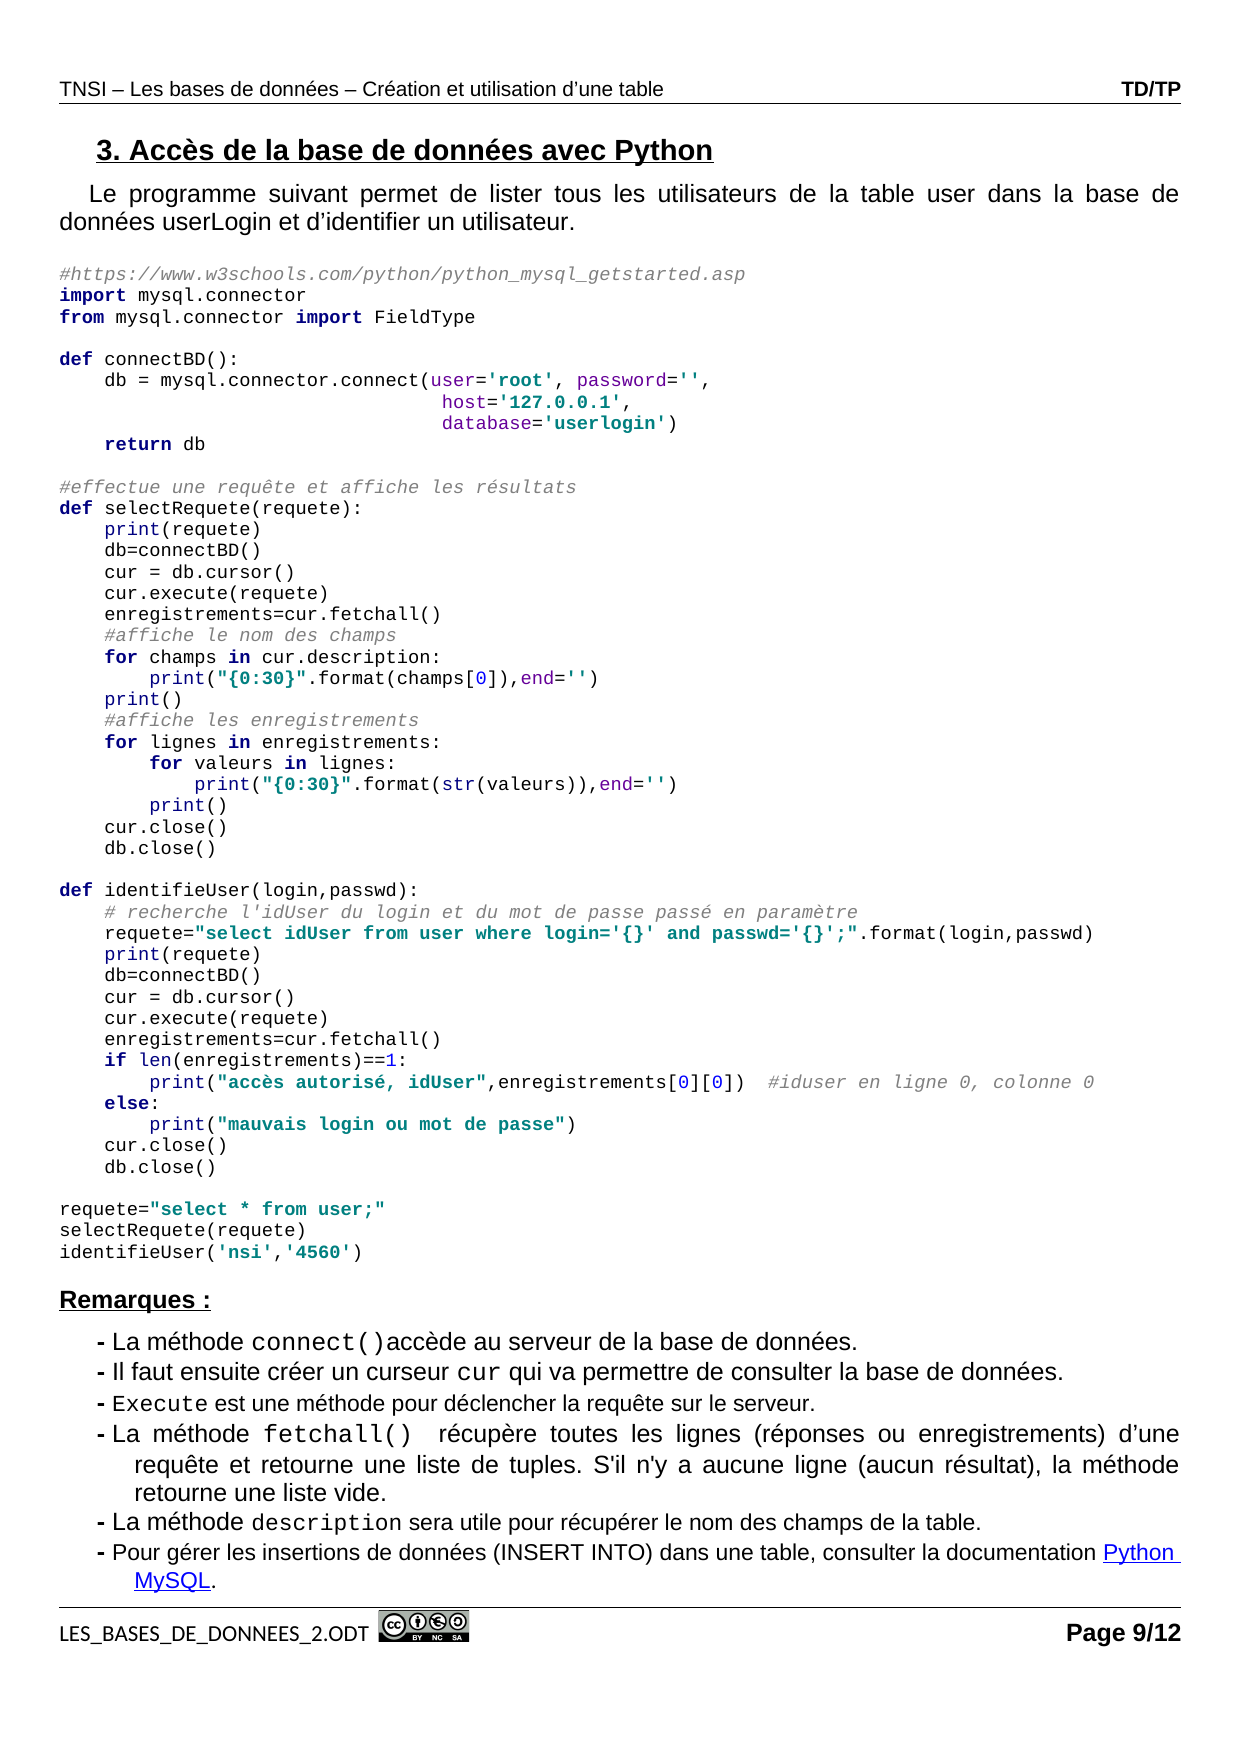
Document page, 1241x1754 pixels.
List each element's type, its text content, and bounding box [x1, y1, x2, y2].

text def identifieUser(login,passwd): # recherche l'idUser du login et du mot de passe passé en paramètre requete="select idUser from user where login='{}' and passwd='{}';".format(login,passwd) print(requete) db=connectBD() cur = db.cursor() cur.execute(requete) enregistrements=cur.fetchall() if len(enregistrements)==1: print("accès autorisé, idUser",enregistrements[0][0]) #iduser en ligne 0, colonne 0 else: print("mauvais login ou mot de passe") cur.close() db.close() requete="select * from user;" selectRequete(requete) identifieUser('nsi','4560') [59, 860, 1181, 1264]
text Remarques : [59, 1285, 1181, 1314]
picture [378, 1610, 470, 1642]
list Pour gérer les insertions de données (INSERT INTO) dans une table, consulter la documentation Python MySQL. [97, 1537, 1181, 1594]
list Il faut ensuite créer un curseur cur qui va permettre de consulter la base de données. [97, 1357, 1181, 1388]
list Accès de la base de données avec Python [96, 133, 1181, 166]
list Execute est une méthode pour déclencher la requête sur le serveur. [97, 1388, 1181, 1419]
text Le programme suivant permet de lister tous les utilisateurs de la table user dans la base de données userLogin et d’identifier un utilisateur. [59, 179, 1181, 236]
text #effectue une requête et affiche les résultats def selectRequete(requete): print(requete) db=connectBD() cur = db.cursor() cur.execute(requete) enregistrements=cur.fetchall() #affiche le nom des champs for champs in cur.description: print("{0:30}".format(champs[0]),end='') print() #affiche les enregistrements for lignes in enregistrements: for valeurs in lignes: print("{0:30}".format(str(valeurs)),end='') print() cur.close() db.close() [59, 456, 1181, 860]
list La méthode description sera utile pour récupérer le nom des champs de la table. [97, 1507, 1181, 1537]
list La méthode fetchall() récupère toutes les lignes (réponses ou enregistrements) d’une requête et retourne une liste de tuples. S'il n'y a aucune ligne (aucun résultat), la méthode retourne une liste vide. [97, 1419, 1181, 1507]
list La méthode connect()accède au serveur de la base de données. [97, 1326, 1181, 1357]
text #https://www.w3schools.com/python/python_mysql_getstarted.asp import mysql.connector from mysql.connector import FieldType def connectBD(): db = mysql.connector.connect(user='root', password='', host='127.0.0.1', database='userlogin') return db [59, 265, 1181, 456]
